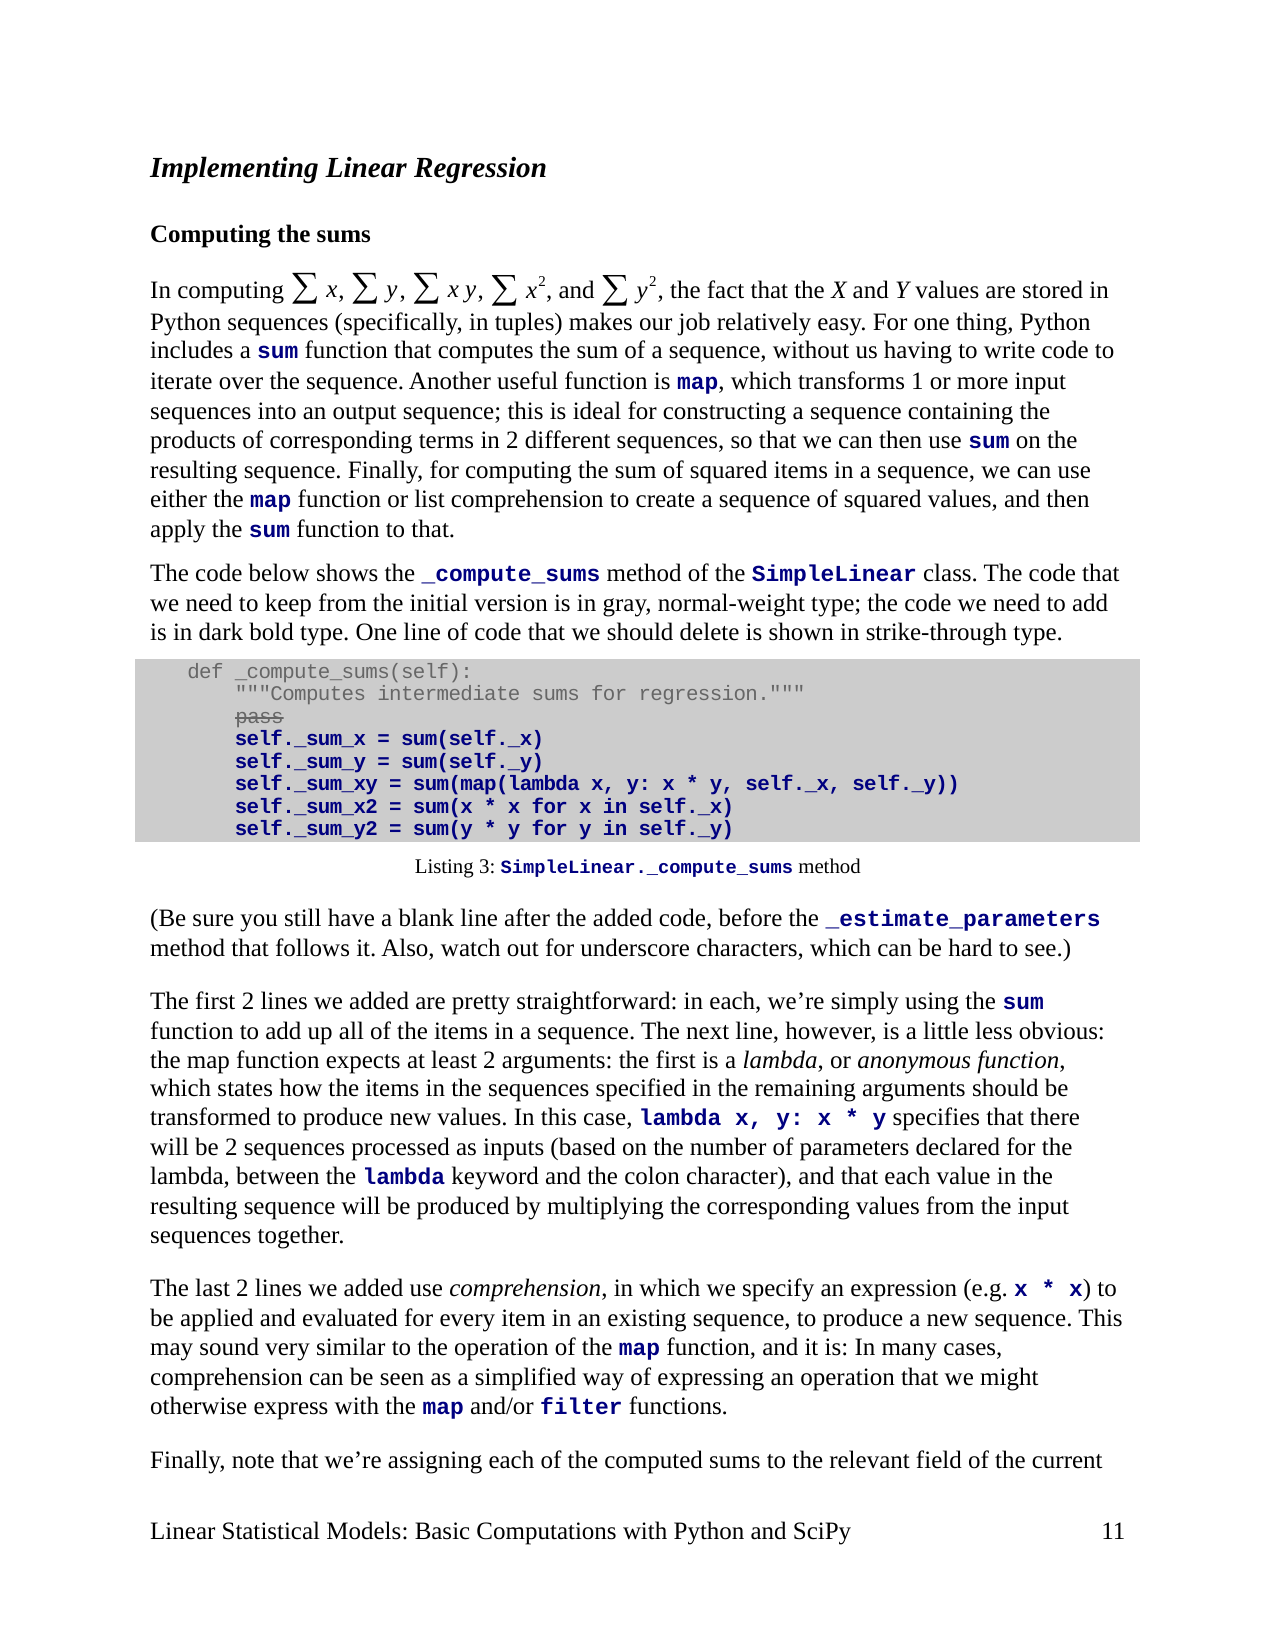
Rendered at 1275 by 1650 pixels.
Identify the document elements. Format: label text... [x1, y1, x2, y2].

text The code below shows the _compute_sums method of the SimpleLinear class. The code that we need to keep from the initial version is in gray, normal-weight type; the code we need to add is in dark bold type. One line of code that we should delete is shown in strike-through type. [150, 558, 1125, 645]
text (Be sure you still have a blank line after the added code, before the _estimate_parameters method that follows it. Also, watch out for underscore characters, which can be hard to see.) [150, 903, 1125, 962]
text The last 2 lines we added use comprehension, in which we specify an expression (e.g. x * x) to be applied and evaluated for every item in an existing sequence, to produce a new sequence. This may sound very similar to the operation of the map function, and it is: In many cases, comprehension can be seen as a simplified way of expressing an operation that we might otherwise express with the map and/or filter functions. [150, 1273, 1125, 1421]
text The first 2 lines we added are pretty straightforward: in each, we’re simply using the sum function to add up all of the items in a sequence. The next line, however, is a little less obvious: the map function expects at least 2 arguments: the first is a lambda, or anonymous function, which states how the items in the sequences specified in the remaining arguments should be transformed to produce new values. In this case, lambda x, y: x * y specifies that there will be 2 sequences processed as inputs (based on the number of parameters declared for the lambda, between the lambda keyword and the colon character), and that each value in the resulting sequence will be produced by multiplying the corresponding values from the input sequences together. [150, 986, 1125, 1249]
text In computing , , , , and , the fact that the X and Y values are stored in Python sequences (specifically, in tuples) makes our job relatively easy. For one thing, Python includes a sum function that computes the sum of a sequence, without us having to write code to iterate over the sequence. Another useful function is map, which transforms 1 or more input sequences into an output sequence; this is ideal for constructing a sequence containing the products of corresponding terms in 2 different sequences, so that we can then use sum on the resulting sequence. Finally, for computing the sum of squared items in a sequence, we can use either the map function or list comprehension to create a sequence of squared values, and then apply the sum function to that. [150, 272, 1125, 544]
list Listing 3: SimpleLinear._compute_sums method [150, 854, 1125, 879]
subtitle Computing the sums [150, 219, 1125, 248]
subtitle Implementing Linear Regression [150, 150, 1125, 183]
text Finally, note that we’re assigning each of the computed sums to the relevant field of the current [150, 1445, 1125, 1474]
table_header def _compute_sums(self): """Computes intermediate sums for regression.""" pass self._sum_x = sum(self._x) self._sum_y = sum(self._y) self._sum_xy = sum(map(lambda x, y: x * y, self._x, self._y)) self._sum_x2 = sum(x * x for x in self._x) self._sum_y2 = sum(y * y for y in self._y) [135, 659, 1140, 842]
